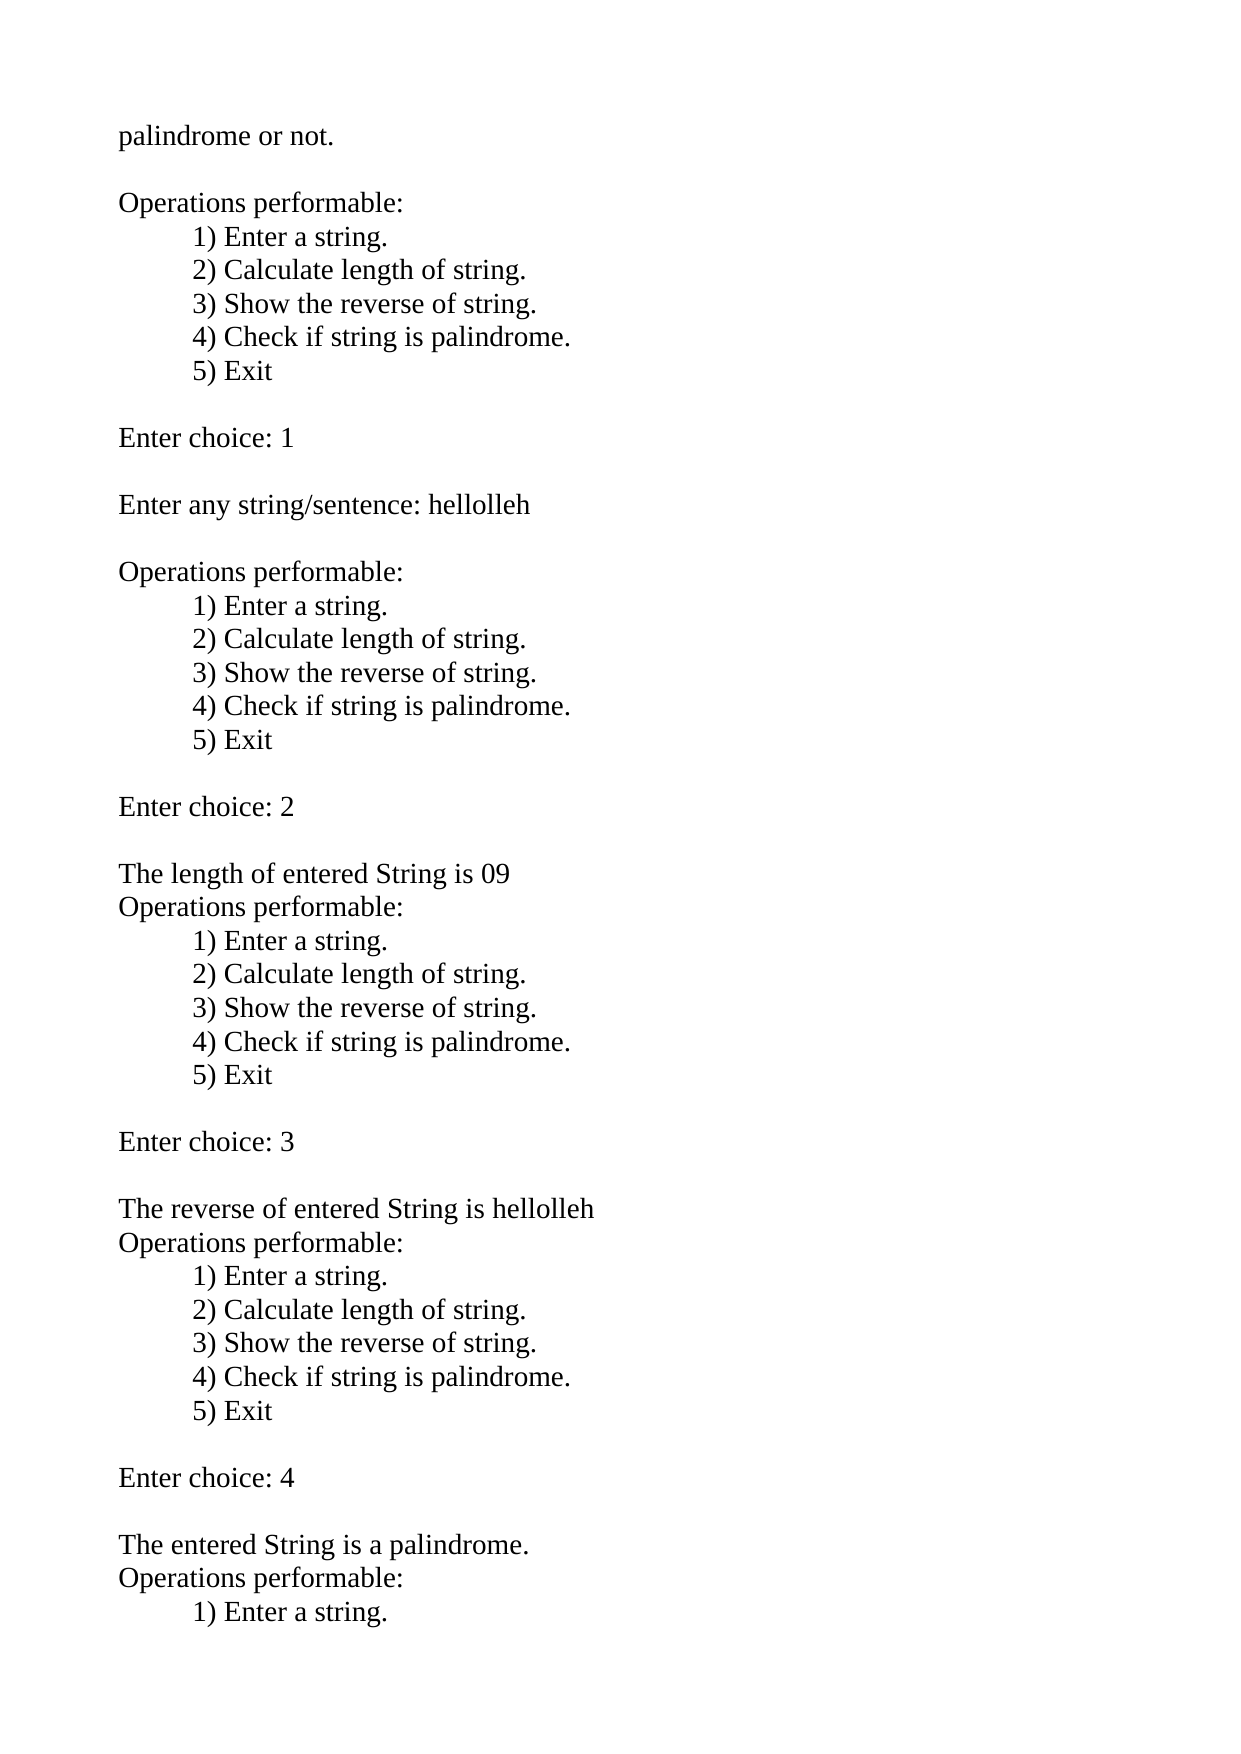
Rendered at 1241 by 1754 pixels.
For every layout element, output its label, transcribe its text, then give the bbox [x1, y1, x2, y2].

text Operations performable: [118, 1560, 1122, 1594]
text The reverse of entered String is hellolleh [118, 1191, 1122, 1225]
text 1) Enter a string. [118, 1594, 1122, 1627]
text 2) Calculate length of string. [118, 957, 1122, 990]
text Operations performable: [118, 1225, 1122, 1258]
text 4) Check if string is palindrome. [118, 319, 1122, 353]
text 5) Exit [118, 353, 1122, 386]
text 1) Enter a string. [118, 923, 1122, 957]
text 2) Calculate length of string. [118, 252, 1122, 286]
text 5) Exit [118, 1057, 1122, 1091]
text 3) Show the reverse of string. [118, 990, 1122, 1024]
text 2) Calculate length of string. [118, 621, 1122, 655]
text 5) Exit [118, 722, 1122, 755]
text Operations performable: [118, 185, 1122, 219]
text 1) Enter a string. [118, 219, 1122, 252]
text 2) Calculate length of string. [118, 1292, 1122, 1326]
text 4) Check if string is palindrome. [118, 688, 1122, 722]
text 4) Check if string is palindrome. [118, 1024, 1122, 1057]
text 3) Show the reverse of string. [118, 1326, 1122, 1359]
text Operations performable: [118, 554, 1122, 588]
text 3) Show the reverse of string. [118, 655, 1122, 688]
text 4) Check if string is palindrome. [118, 1359, 1122, 1393]
text Enter choice: 3 [118, 1124, 1122, 1158]
text Enter choice: 4 [118, 1460, 1122, 1493]
text palindrome or not. [118, 118, 1122, 152]
text 3) Show the reverse of string. [118, 286, 1122, 319]
text 1) Enter a string. [118, 1258, 1122, 1292]
text The length of entered String is 09 [118, 856, 1122, 889]
text Enter any string/sentence: hellolleh [118, 487, 1122, 521]
text Enter choice: 2 [118, 789, 1122, 822]
text 1) Enter a string. [118, 588, 1122, 621]
text The entered String is a palindrome. [118, 1527, 1122, 1560]
text 5) Exit [118, 1393, 1122, 1426]
text Enter choice: 1 [118, 420, 1122, 453]
text Operations performable: [118, 889, 1122, 923]
